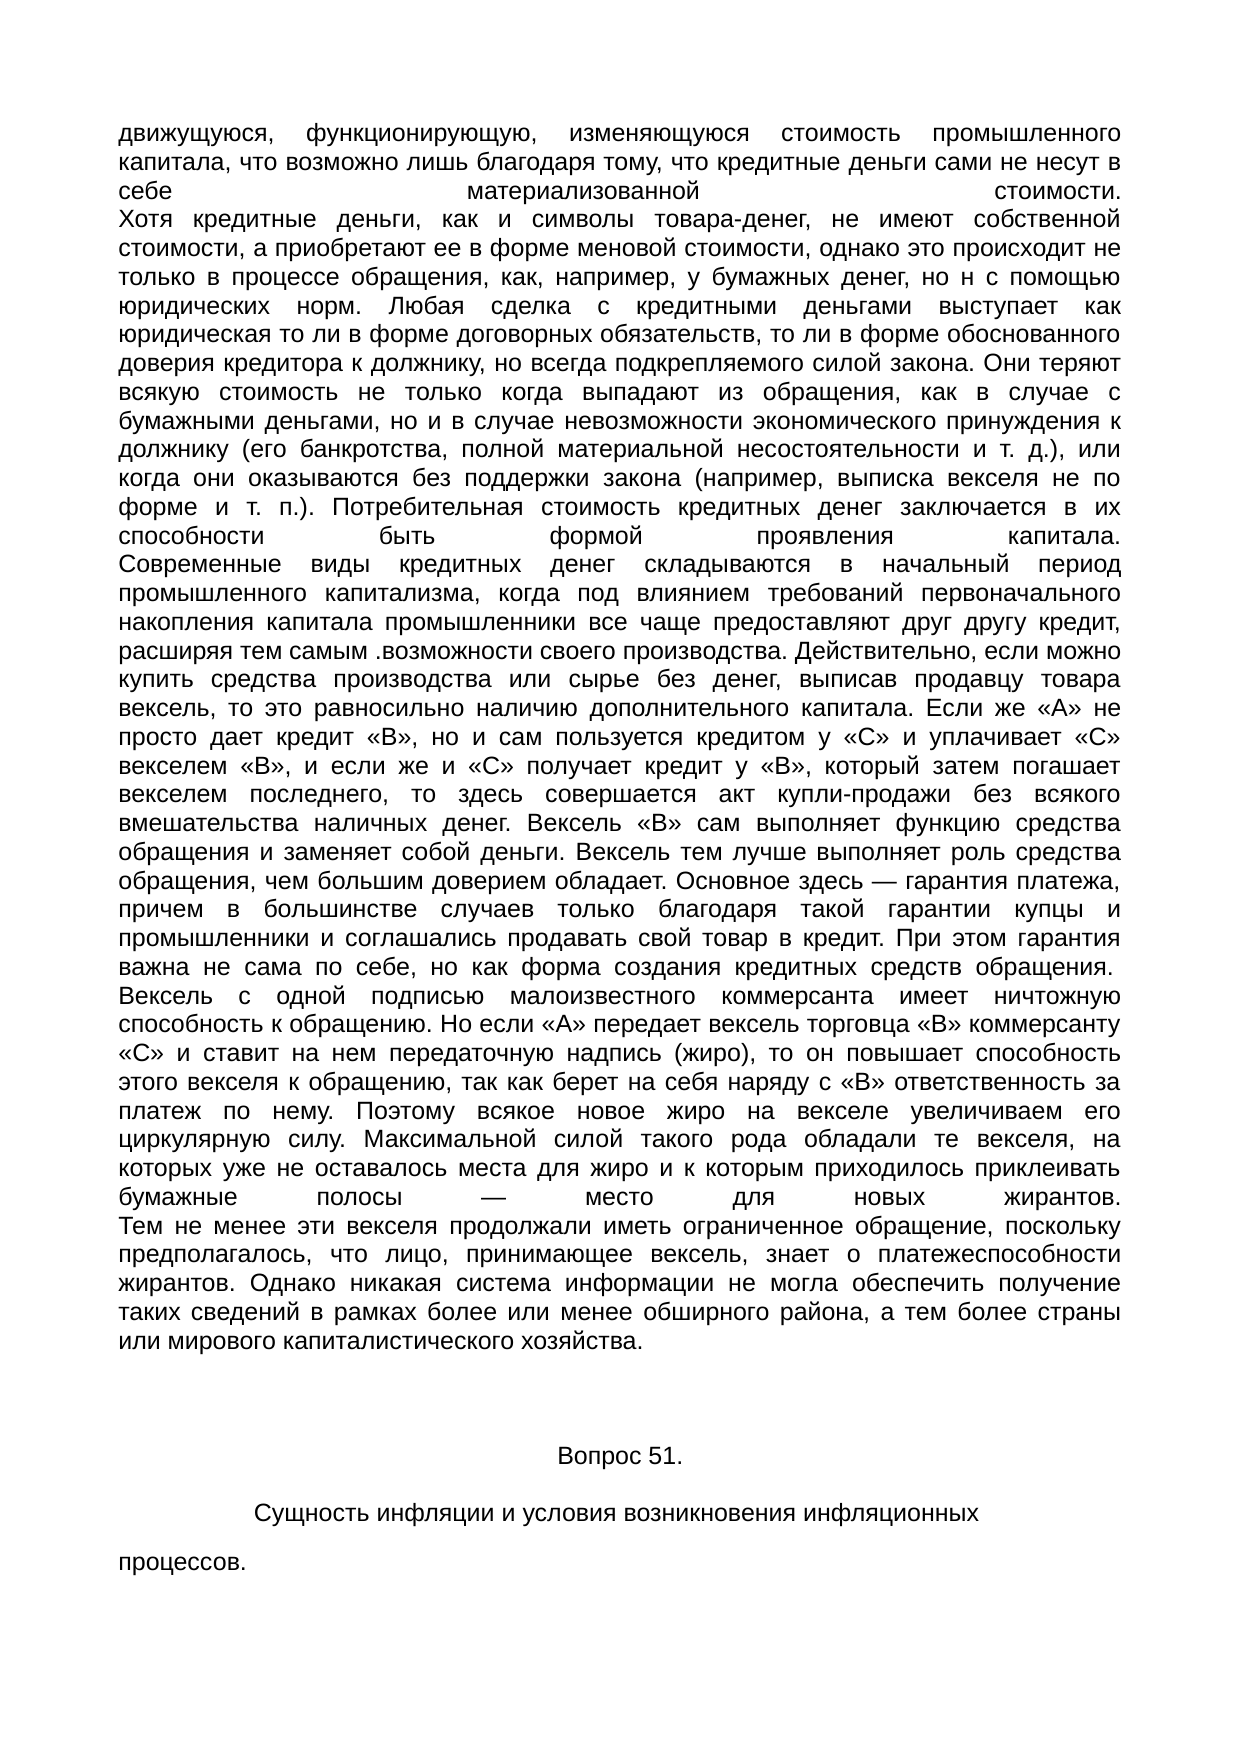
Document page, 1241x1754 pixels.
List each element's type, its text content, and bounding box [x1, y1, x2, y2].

text процессов. [118, 1547, 1122, 1576]
text движущуюся, функционирующую, изменяющуюся стоимость промышленного капитала, что возможно лишь благодаря тому, что кредитные деньги сами не несут в себе материализованной стоимости. Хотя кредитные деньги, как и символы товара-денег, не имеют собственной стоимости, а приобретают ее в форме меновой стоимости, однако это происходит не только в процессе обращения, как, например, у бумажных денег, но н с помощью юридических норм. Любая сделка с кредитными деньгами выступает как юридическая то ли в форме договорных обязательств, то ли в форме обоснованного доверия кредитора к должнику, но всегда подкрепляемого силой закона. Они теряют всякую стоимость не только когда выпадают из обращения, как в случае с бумажными деньгами, но и в случае невозможности экономического принуждения к должнику (его банкротства, полной материальной несостоятельности и т. д.), или когда они оказываются без поддержки закона (например, выписка векселя не по форме и т. п.). Потребительная стоимость кредитных денег заключается в их способности быть формой проявления капитала. Современные виды кредитных денег складываются в начальный период промышленного капитализма, когда под влиянием требований первоначального накопления капитала промышленники все чаще предоставляют друг другу кредит, расширяя тем самым .возможности своего производства. Действительно, если можно купить средства производства или сырье без денег, выписав продавцу товара вексель, то это равносильно наличию дополнительного капитала. Если же «А» не просто дает кредит «В», но и сам пользуется кредитом у «С» и уплачивает «С» векселем «В», и если же и «С» получает кредит у «В», который затем погашает векселем последнего, то здесь совершается акт купли-продажи без всякого вмешательства наличных денег. Вексель «В» сам выполняет функцию средства обращения и заменяет собой деньги. Вексель тем лучше выполняет роль средства обращения, чем большим доверием обладает. Основное здесь — гарантия платежа, причем в большинстве случаев только благодаря такой гарантии купцы и промышленники и соглашались продавать свой товар в кредит. При этом гарантия важна не сама по себе, но как форма создания кредитных средств обращения. Вексель с одной подписью малоизвестного коммерсанта имеет ничтожную способность к обращению. Но если «А» передает вексель торговца «В» коммерсанту «С» и ставит на нем передаточную надпись (жиро), то он повышает способность этого векселя к обращению, так как берет на себя наряду с «В» ответственность за платеж по нему. Поэтому всякое новое жиро на векселе увеличиваем его циркулярную силу. Максимальной силой такого рода обладали те векселя, на которых уже не оставалось места для жиро и к которым приходилось приклеивать бумажные полосы — место для новых жирантов. Тем не менее эти векселя продолжали иметь ограниченное обращение, поскольку предполагалось, что лицо, принимающее вексель, знает о платежеспособности жирантов. Однако никакая система информации не могла обеспечить получение таких сведений в рамках более или менее обширного района, а тем более страны или мирового капиталистического хозяйства. [118, 118, 1122, 1354]
text Вопрос 51. [118, 1441, 1122, 1469]
text Сущность инфляции и условия возникновения инфляционных [118, 1498, 1122, 1527]
